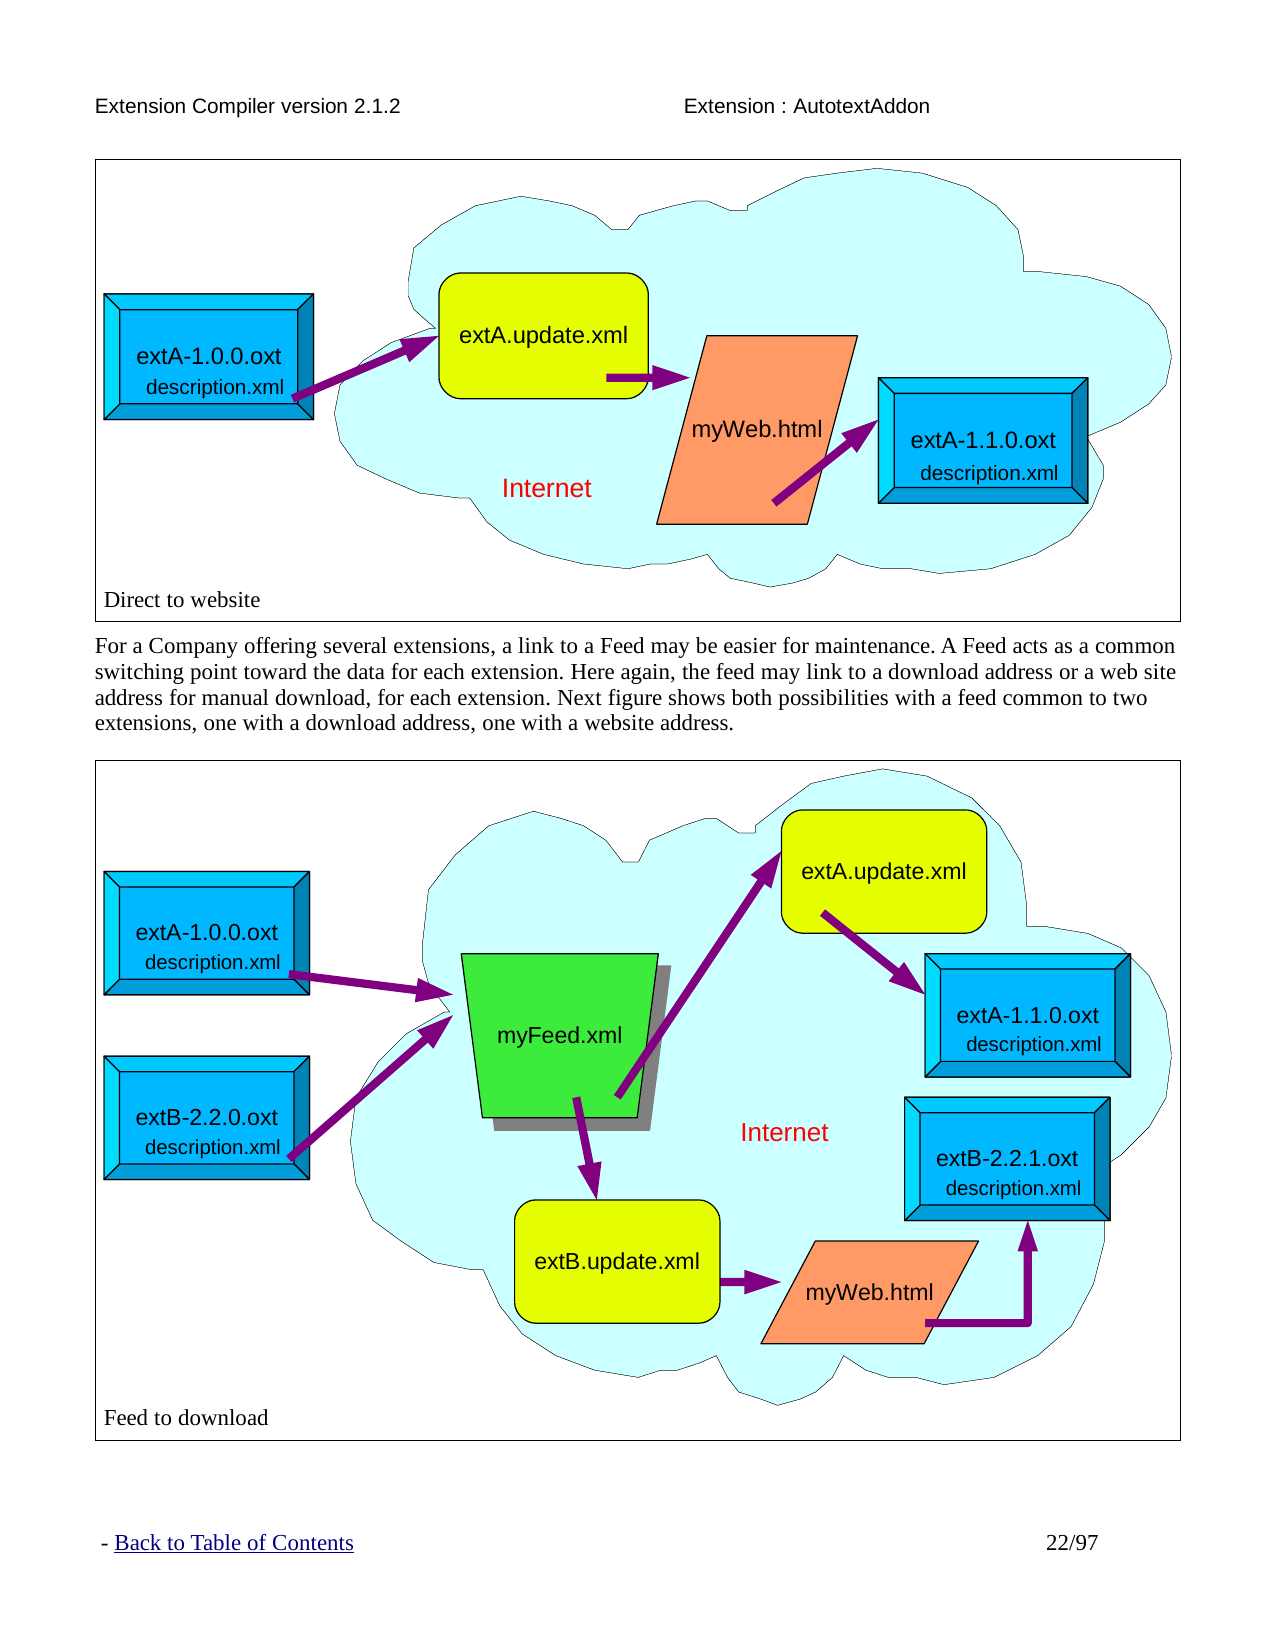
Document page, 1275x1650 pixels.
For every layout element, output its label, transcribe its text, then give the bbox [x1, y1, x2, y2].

text Feed to download [103, 769, 875, 985]
text For a Company offering several extensions, a link to a Feed may be easier for maintenance. A Feed acts as a common switching point toward the data for each extension. Here again, the feed may link to a download address or a web site address for manual download, for each extension. Next figure shows both possibilities with a feed common to two extensions, one with a download address, one with a website address. [94, 160, 1181, 736]
text Direct to website [885, 168, 1172, 353]
text [94, 147, 1181, 159]
text Direct to website [103, 361, 1172, 613]
text Feed to download [891, 769, 1172, 1050]
text Feed to download [103, 1061, 1172, 1431]
text Feed to download [103, 982, 448, 1133]
text Direct to website [103, 168, 870, 383]
